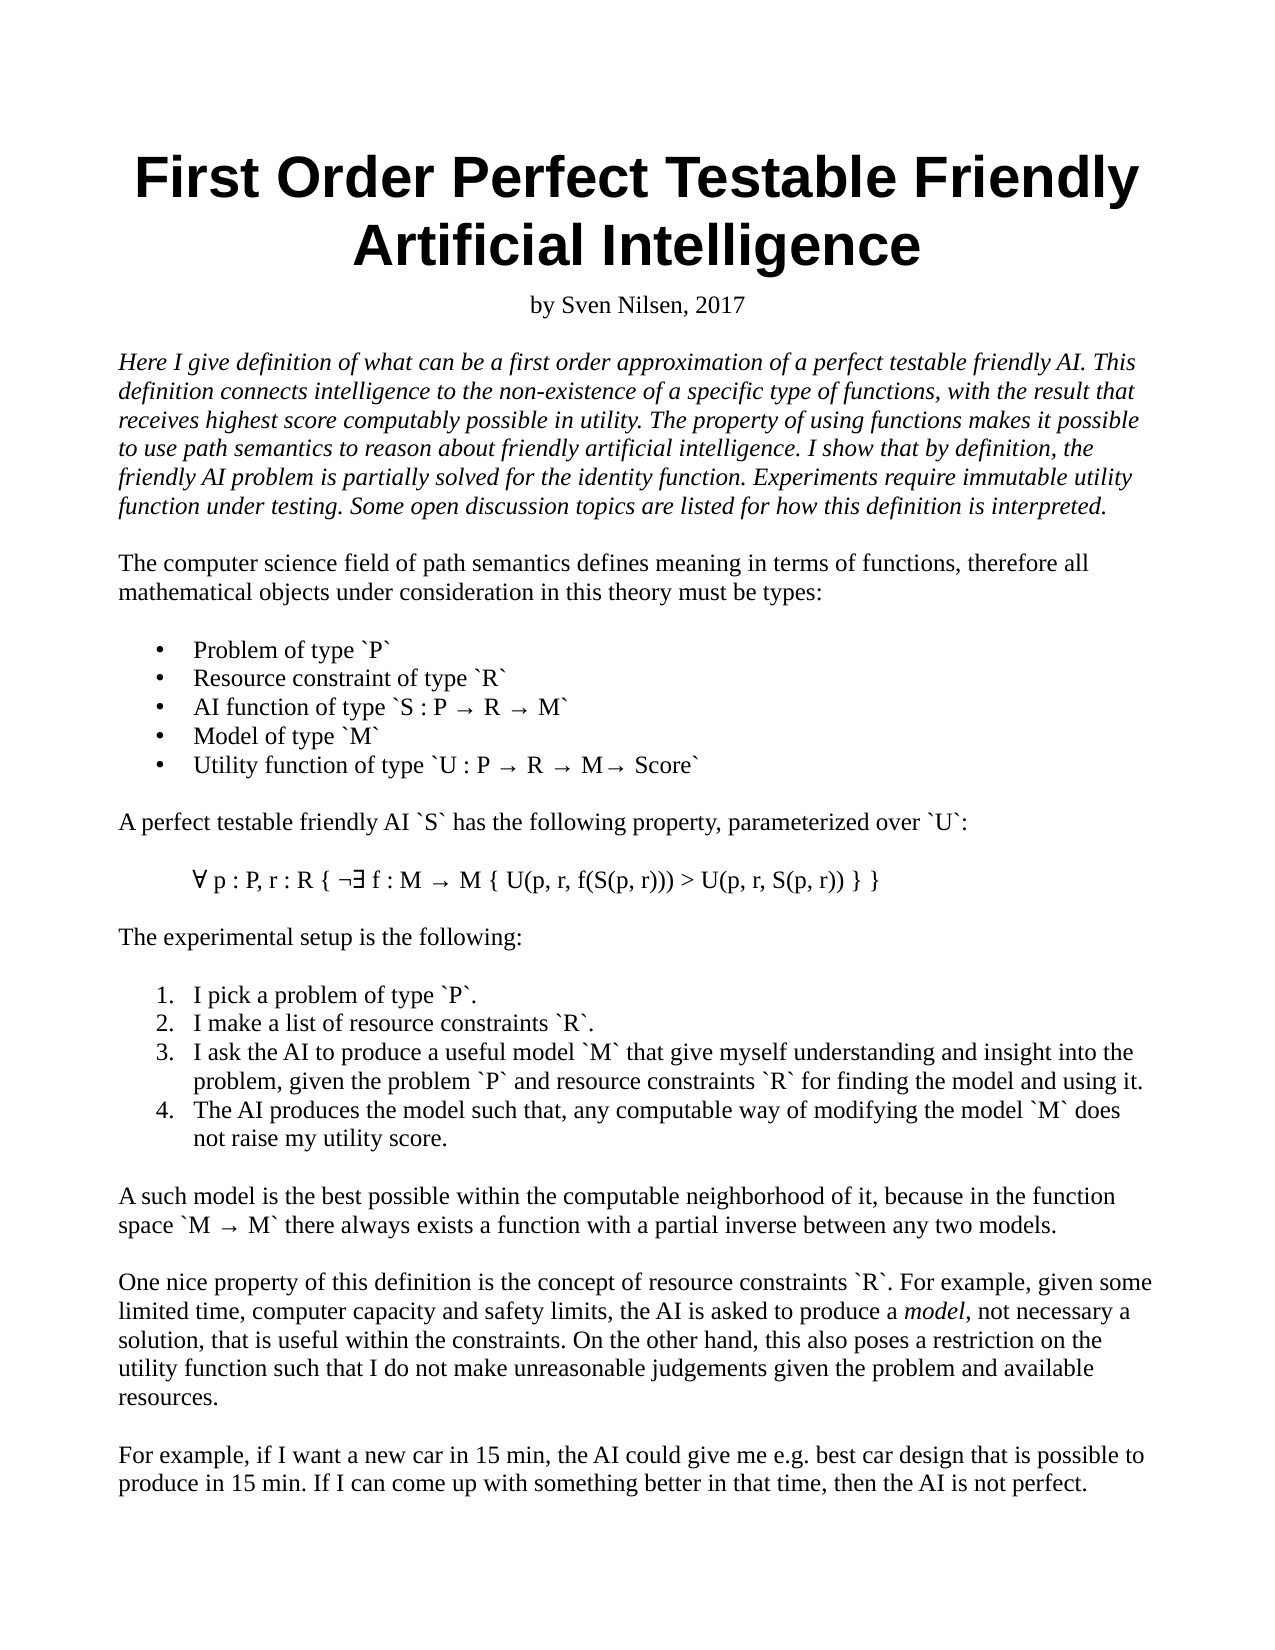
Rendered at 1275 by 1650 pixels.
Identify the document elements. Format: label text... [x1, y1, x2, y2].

text The experimental setup is the following: [118, 922, 1157, 951]
text The computer science field of path semantics defines meaning in terms of functions, therefore all mathematical objects under consideration in this theory must be types: [118, 548, 1157, 606]
text A such model is the best possible within the computable neighborhood of it, because in the function space `M → M` there always exists a function with a partial inverse between any two models. [118, 1181, 1157, 1238]
title First Order Perfect Testable Friendly Artificial Intelligence [118, 143, 1157, 277]
text by Sven Nilsen, 2017 [118, 290, 1157, 318]
list I ask the AI to produce a useful model `M` that give myself understanding and insight into the problem, given the problem `P` and resource constraints `R` for finding the model and using it. [156, 1037, 1157, 1095]
list AI function of type `S : P → R → M` [156, 692, 1157, 721]
text ∀ p : P, r : R { ¬∃ f : M → M { U(p, r, f(S(p, r))) > U(p, r, S(p, r)) } } [118, 865, 1157, 893]
list Model of type `M` [156, 721, 1157, 750]
list Problem of type `P` [156, 635, 1157, 663]
list I pick a problem of type `P`. [156, 980, 1157, 1008]
text For example, if I want a new car in 15 min, the AI could give me e.g. best car design that is possible to produce in 15 min. If I can come up with something better in that time, then the AI is not perfect. [118, 1440, 1157, 1497]
list Utility function of type `U : P → R → M→ Score` [156, 750, 1157, 778]
list The AI produces the model such that, any computable way of modifying the model `M` does not raise my utility score. [156, 1095, 1157, 1181]
text One nice property of this definition is the concept of resource constraints `R`. For example, given some limited time, computer capacity and safety limits, the AI is asked to produce a model, not necessary a solution, that is useful within the constraints. On the other hand, this also poses a restriction on the utility function such that I do not make unreasonable judgements given the problem and available resources. [118, 1267, 1157, 1411]
text Here I give definition of what can be a first order approximation of a perfect testable friendly AI. This definition connects intelligence to the non-existence of a specific type of functions, with the result that receives highest score computably possible in utility. The property of using functions makes it possible to use path semantics to reason about friendly artificial intelligence. I show that by definition, the friendly AI problem is partially solved for the identity function. Experiments require immutable utility function under testing. Some open discussion topics are listed for how this definition is interpreted. [118, 347, 1157, 520]
list Resource constraint of type `R` [156, 663, 1157, 692]
text A perfect testable friendly AI `S` has the following property, parameterized over `U`: [118, 807, 1157, 836]
list I make a list of resource constraints `R`. [156, 1008, 1157, 1037]
